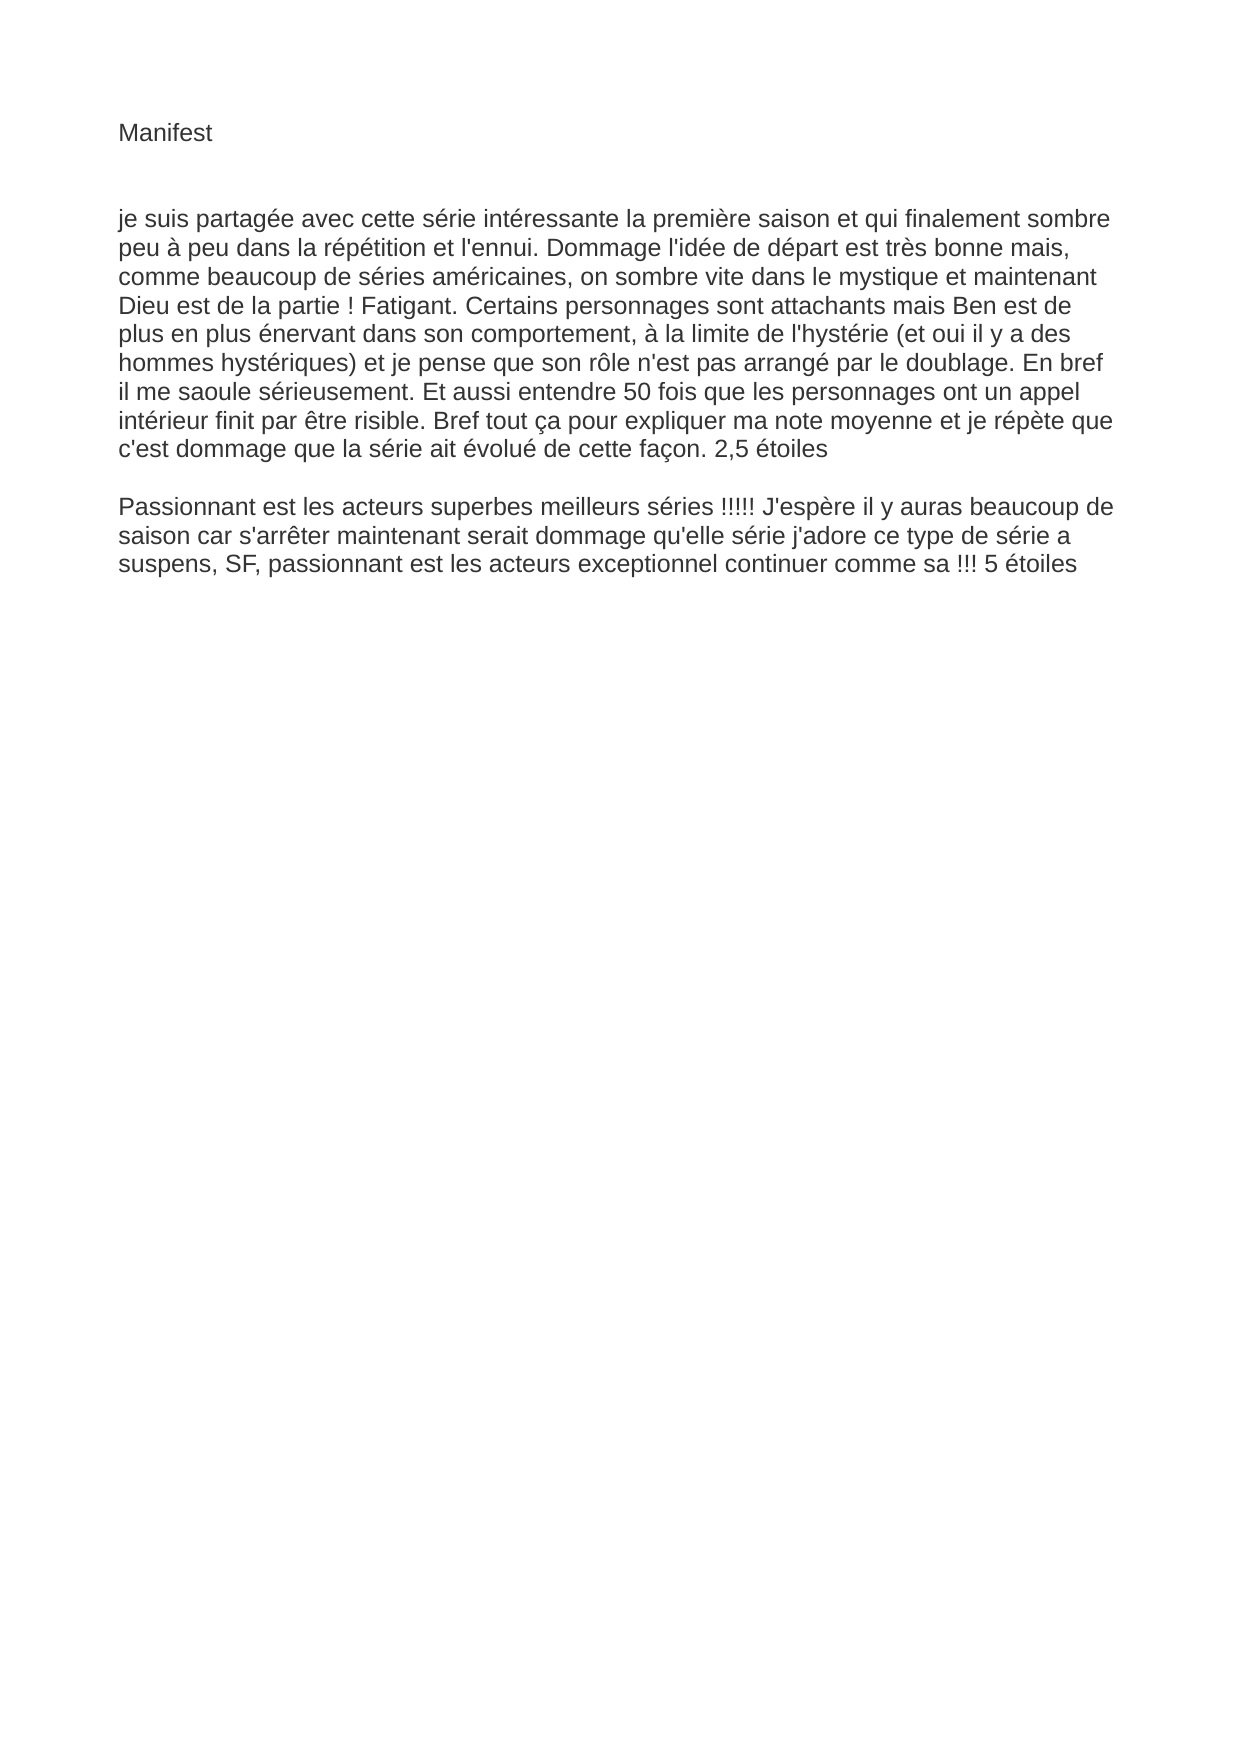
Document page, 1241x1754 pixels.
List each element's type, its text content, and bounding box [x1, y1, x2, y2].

text je suis partagée avec cette série intéressante la première saison et qui finalement sombre peu à peu dans la répétition et l'ennui. Dommage l'idée de départ est très bonne mais, comme beaucoup de séries américaines, on sombre vite dans le mystique et maintenant Dieu est de la partie ! Fatigant. Certains personnages sont attachants mais Ben est de plus en plus énervant dans son comportement, à la limite de l'hystérie (et oui il y a des hommes hystériques) et je pense que son rôle n'est pas arrangé par le doublage. En bref il me saoule sérieusement. Et aussi entendre 50 fois que les personnages ont un appel intérieur finit par être risible. Bref tout ça pour expliquer ma note moyenne et je répète que c'est dommage que la série ait évolué de cette façon. 2,5 étoiles [118, 204, 1122, 463]
text Passionnant est les acteurs superbes meilleurs séries !!!!! J'espère il y auras beaucoup de saison car s'arrêter maintenant serait dommage qu'elle série j'adore ce type de série a suspens, SF, passionnant est les acteurs exceptionnel continuer comme sa !!! 5 étoiles [118, 492, 1122, 578]
text Manifest [118, 118, 1122, 147]
